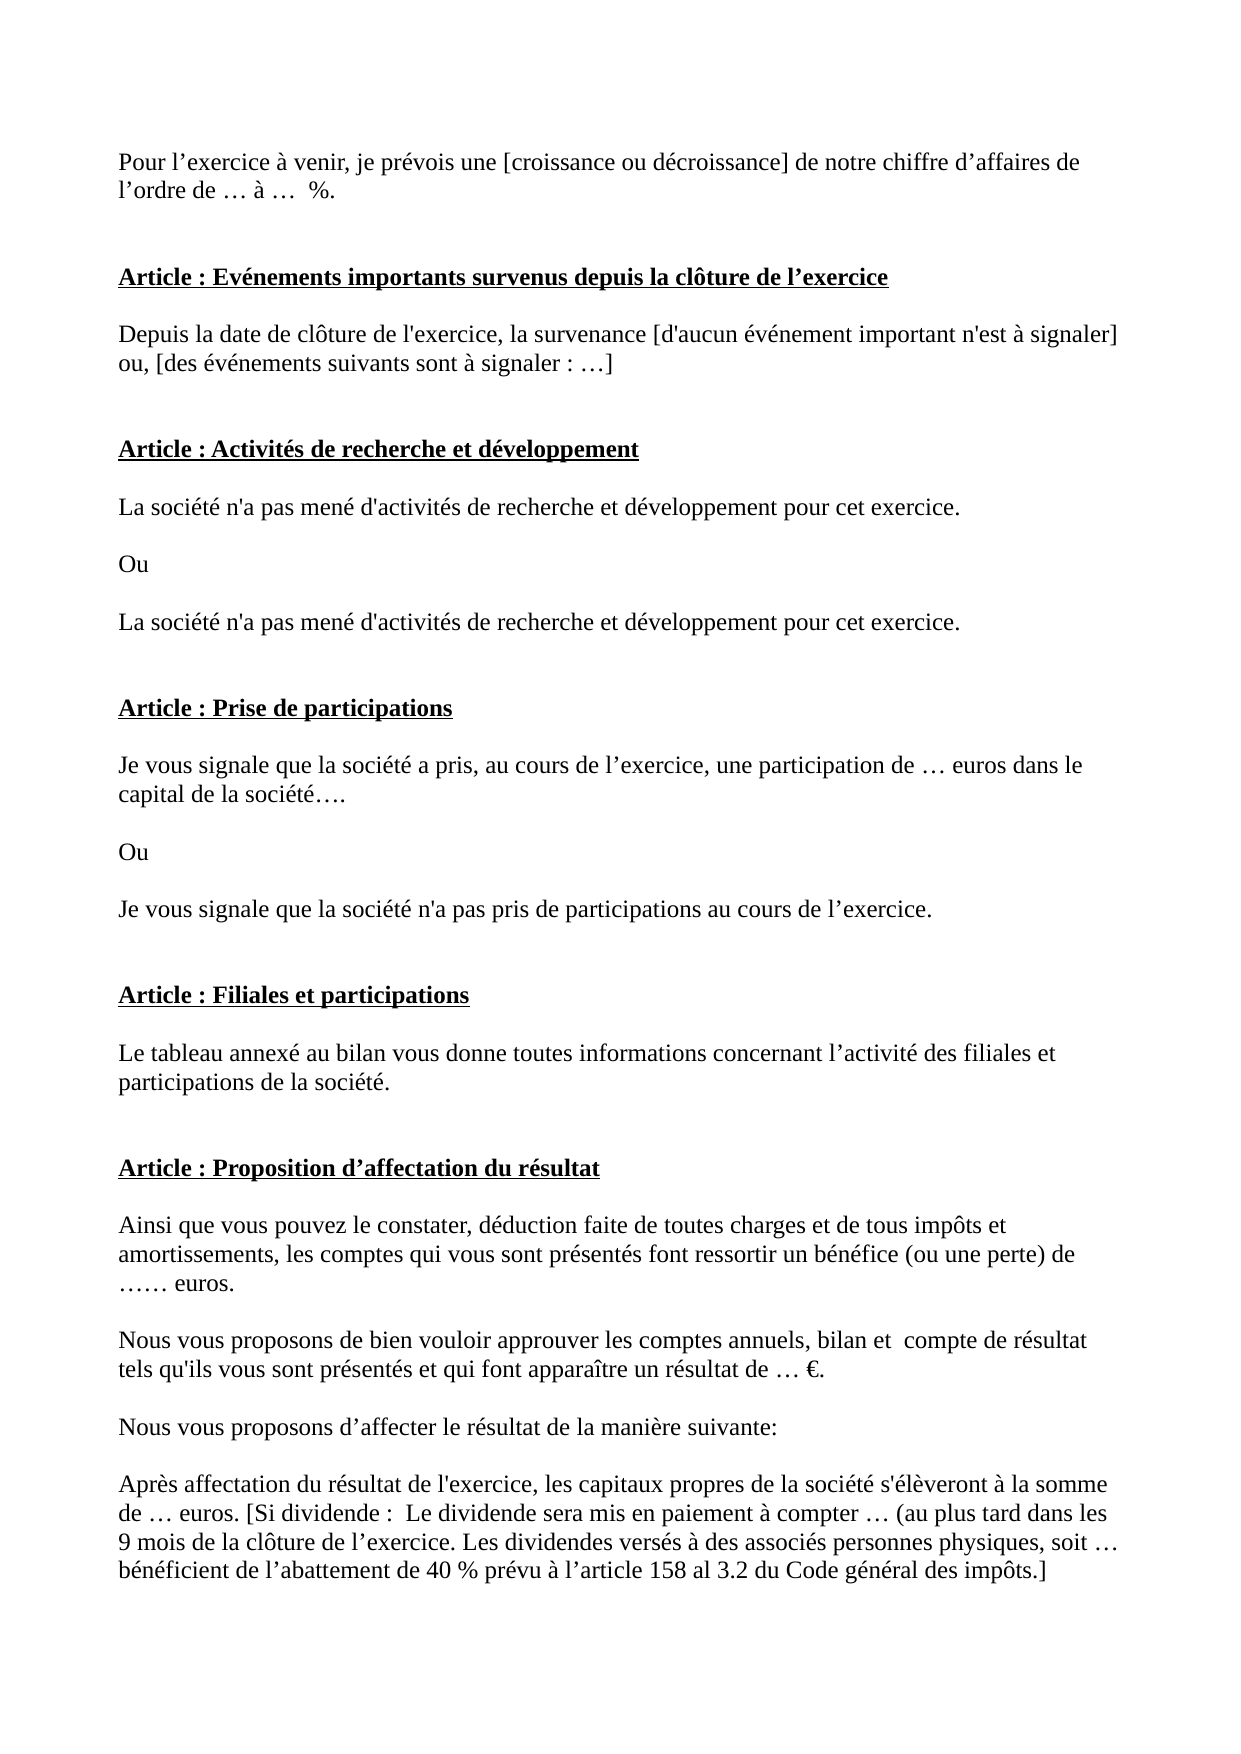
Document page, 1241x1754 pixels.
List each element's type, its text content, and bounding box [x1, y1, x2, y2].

text Article : Proposition d’affectation du résultat [118, 1153, 1122, 1182]
text Ainsi que vous pouvez le constater, déduction faite de toutes charges et de tous impôts et amortissements, les comptes qui vous sont présentés font ressortir un bénéfice (ou une perte) de …… euros. [118, 1211, 1122, 1297]
text Je vous signale que la société a pris, au cours de l’exercice, une participation de … euros dans le capital de la société…. [118, 751, 1122, 808]
text Le tableau annexé au bilan vous donne toutes informations concernant l’activité des filiales et participations de la société. [118, 1038, 1122, 1096]
text Nous vous proposons de bien vouloir approuver les comptes annuels, bilan et compte de résultat tels qu'ils vous sont présentés et qui font apparaître un résultat de … €. [118, 1326, 1122, 1383]
text Pour l’exercice à venir, je prévois une [croissance ou décroissance] de notre chiffre d’affaires de l’ordre de … à … %. [118, 147, 1122, 204]
text Article : Evénements importants survenus depuis la clôture de l’exercice [118, 262, 1122, 291]
text Je vous signale que la société n'a pas pris de participations au cours de l’exercice. [118, 894, 1122, 923]
text Article : Prise de participations [118, 693, 1122, 722]
text La société n'a pas mené d'activités de recherche et développement pour cet exercice. [118, 492, 1122, 521]
text Article : Activités de recherche et développement [118, 434, 1122, 463]
text Article : Filiales et participations [118, 981, 1122, 1009]
text Nous vous proposons d’affecter le résultat de la manière suivante: [118, 1412, 1122, 1441]
text Depuis la date de clôture de l'exercice, la survenance [d'aucun événement important n'est à signaler] ou, [des événements suivants sont à signaler : …] [118, 319, 1122, 377]
text Ou [118, 549, 1122, 578]
text Ou [118, 837, 1122, 866]
text Après affectation du résultat de l'exercice, les capitaux propres de la société s'élèveront à la somme de … euros. [Si dividende : Le dividende sera mis en paiement à compter … (au plus tard dans les 9 mois de la clôture de l’exercice. Les dividendes versés à des associés personnes physiques, soit … bénéficient de l’abattement de 40 % prévu à l’article 158 al 3.2 du Code général des impôts.] [118, 1469, 1122, 1584]
text La société n'a pas mené d'activités de recherche et développement pour cet exercice. [118, 607, 1122, 636]
